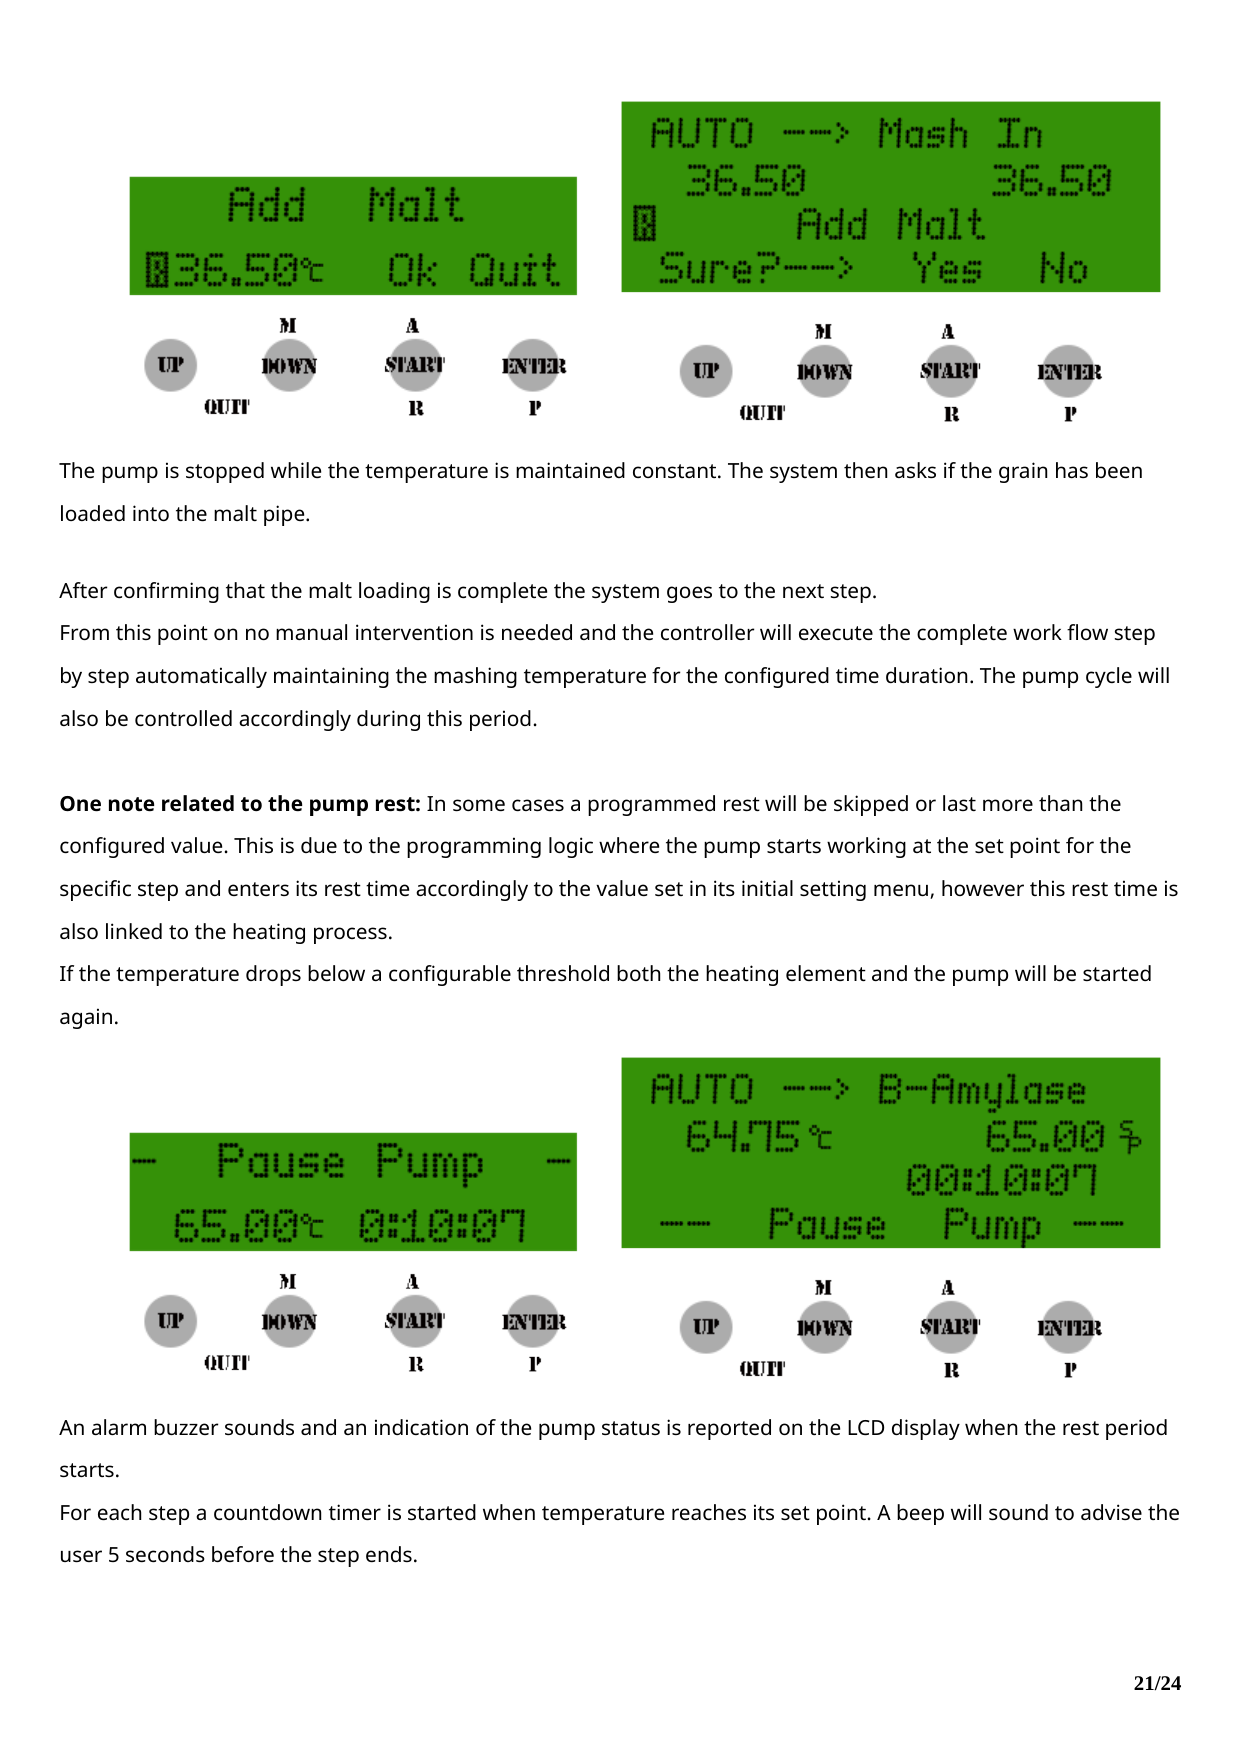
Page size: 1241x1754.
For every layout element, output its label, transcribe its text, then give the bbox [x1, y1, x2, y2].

text One note related to the pump rest: In some cases a programmed rest will be skipped or last more than the configured value. This is due to the programming logic where the pump starts working at the set point for the specific step and enters its rest time accordingly to the value set in its initial setting menu, however this rest time is also linked to the heating process. [59, 746, 1181, 945]
text The pump is stopped while the temperature is maintained constant. The system then asks if the grain has been loaded into the malt pipe. [59, 443, 1181, 528]
text An alarm buzzer sounds and an indication of the pump status is reported on the LCD display when the rest period starts. For each step a countdown timer is started when temperature reaches its set point. A beep will sound to advise the user 5 seconds before the step ends. [59, 1399, 1181, 1569]
picture [59, 1044, 1182, 1399]
text After confirming that the malt loading is complete the system goes to the next step. [59, 576, 1181, 604]
text If the temperature drops below a configurable threshold both the heating element and the pump will be started again. [59, 959, 1181, 1030]
text From this point on no manual intervention is needed and the controller will execute the complete work flow step by step automatically maintaining the mashing temperature for the configured time duration. The pump cycle will also be controlled accordingly during this period. [59, 618, 1181, 732]
picture [59, 88, 1182, 443]
